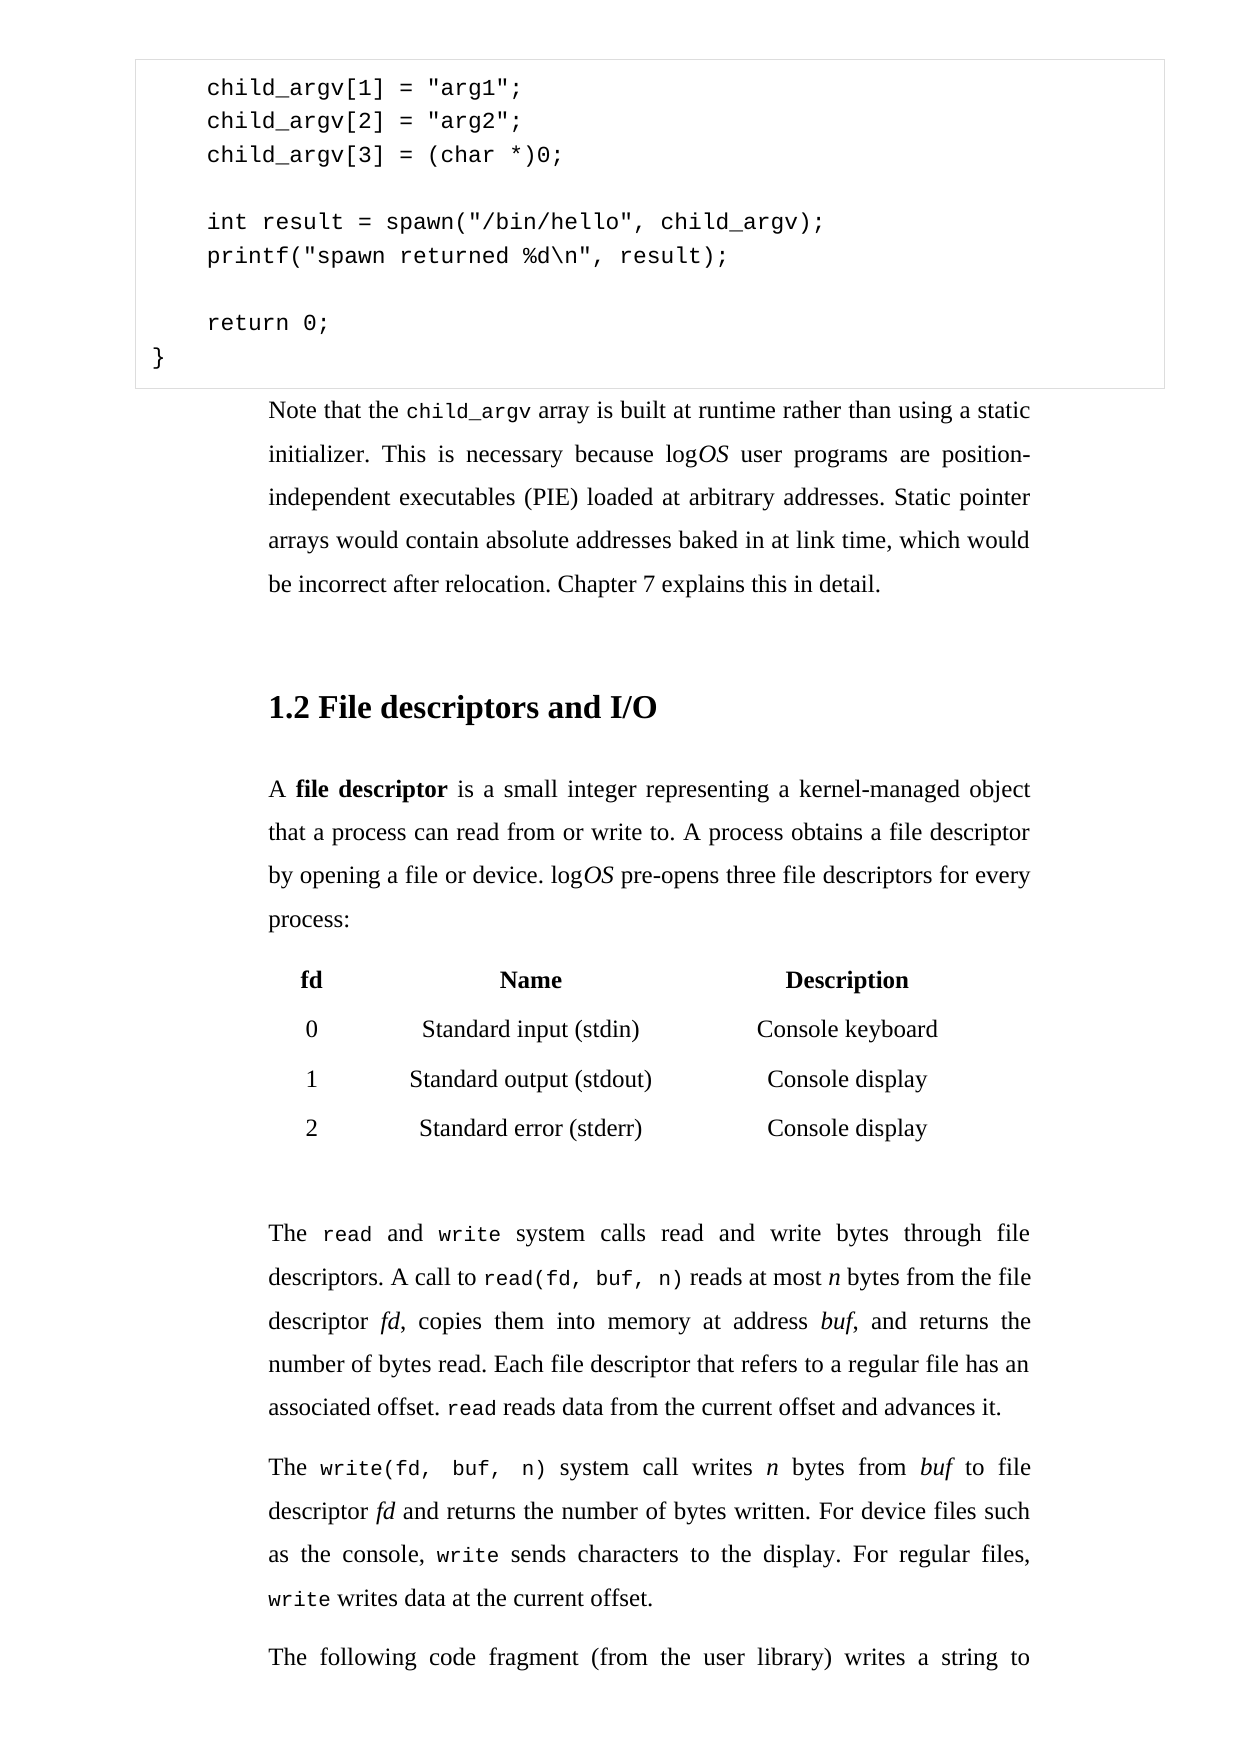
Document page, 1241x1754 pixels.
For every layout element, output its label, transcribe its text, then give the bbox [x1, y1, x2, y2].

text Note that the child_argv array is built at runtime rather than using a static initializer. This is necessary because logOS user programs are position-independent executables (PIE) loaded at arbitrary addresses. Static pointer arrays would contain absolute addresses baked in at link time, which would be incorrect after relocation. Chapter 7 explains this in detail. [268, 395, 1031, 597]
table_cell 1 [271, 1061, 347, 1111]
table_cell 2 [271, 1111, 347, 1160]
table_cell Standard output (stdout) [347, 1061, 709, 1111]
text child_argv[2] = "arg2"; [136, 93, 1164, 126]
text printf("spawn returned %d\n", result); [136, 227, 1164, 270]
table_cell Standard input (stdin) [347, 1011, 709, 1061]
table_cell 0 [271, 1011, 347, 1061]
table_header Description [709, 962, 980, 1011]
table_cell Console keyboard [709, 1011, 980, 1061]
subtitle 1.2 File descriptors and I/O [268, 687, 1031, 725]
table_cell Console display [709, 1111, 980, 1160]
table_cell Console display [709, 1061, 980, 1111]
text The write(fd, buf, n) system call writes n bytes from buf to file descriptor fd and returns the number of bytes written. For device files such as the console, write sends characters to the display. For regular files, write writes data at the current offset. [268, 1452, 1031, 1612]
text child_argv[1] = "arg1"; [136, 60, 1164, 93]
text return 0; [136, 294, 1164, 328]
text child_argv[3] = (char *)0; [136, 126, 1164, 169]
table_cell Standard error (stderr) [347, 1111, 709, 1160]
text } [136, 328, 1164, 388]
text The following code fragment (from the user library) writes a string to [268, 1642, 1031, 1671]
text The read and write system calls read and write bytes through file descriptors. A call to read(fd, buf, n) reads at most n bytes from the file descriptor fd, copies them into memory at address buf, and returns the number of bytes read. Each file descriptor that refers to a regular file has an associated offset. read reads data from the current offset and advances it. [268, 1218, 1031, 1422]
table_header fd [271, 962, 347, 1011]
text int result = spawn("/bin/hello", child_argv); [136, 194, 1164, 227]
table_header Name [347, 962, 709, 1011]
text A file descriptor is a small integer representing a kernel-managed object that a process can read from or write to. A process obtains a file descriptor by opening a file or device. logOS pre-opens three file descriptors for every process: [268, 774, 1031, 932]
